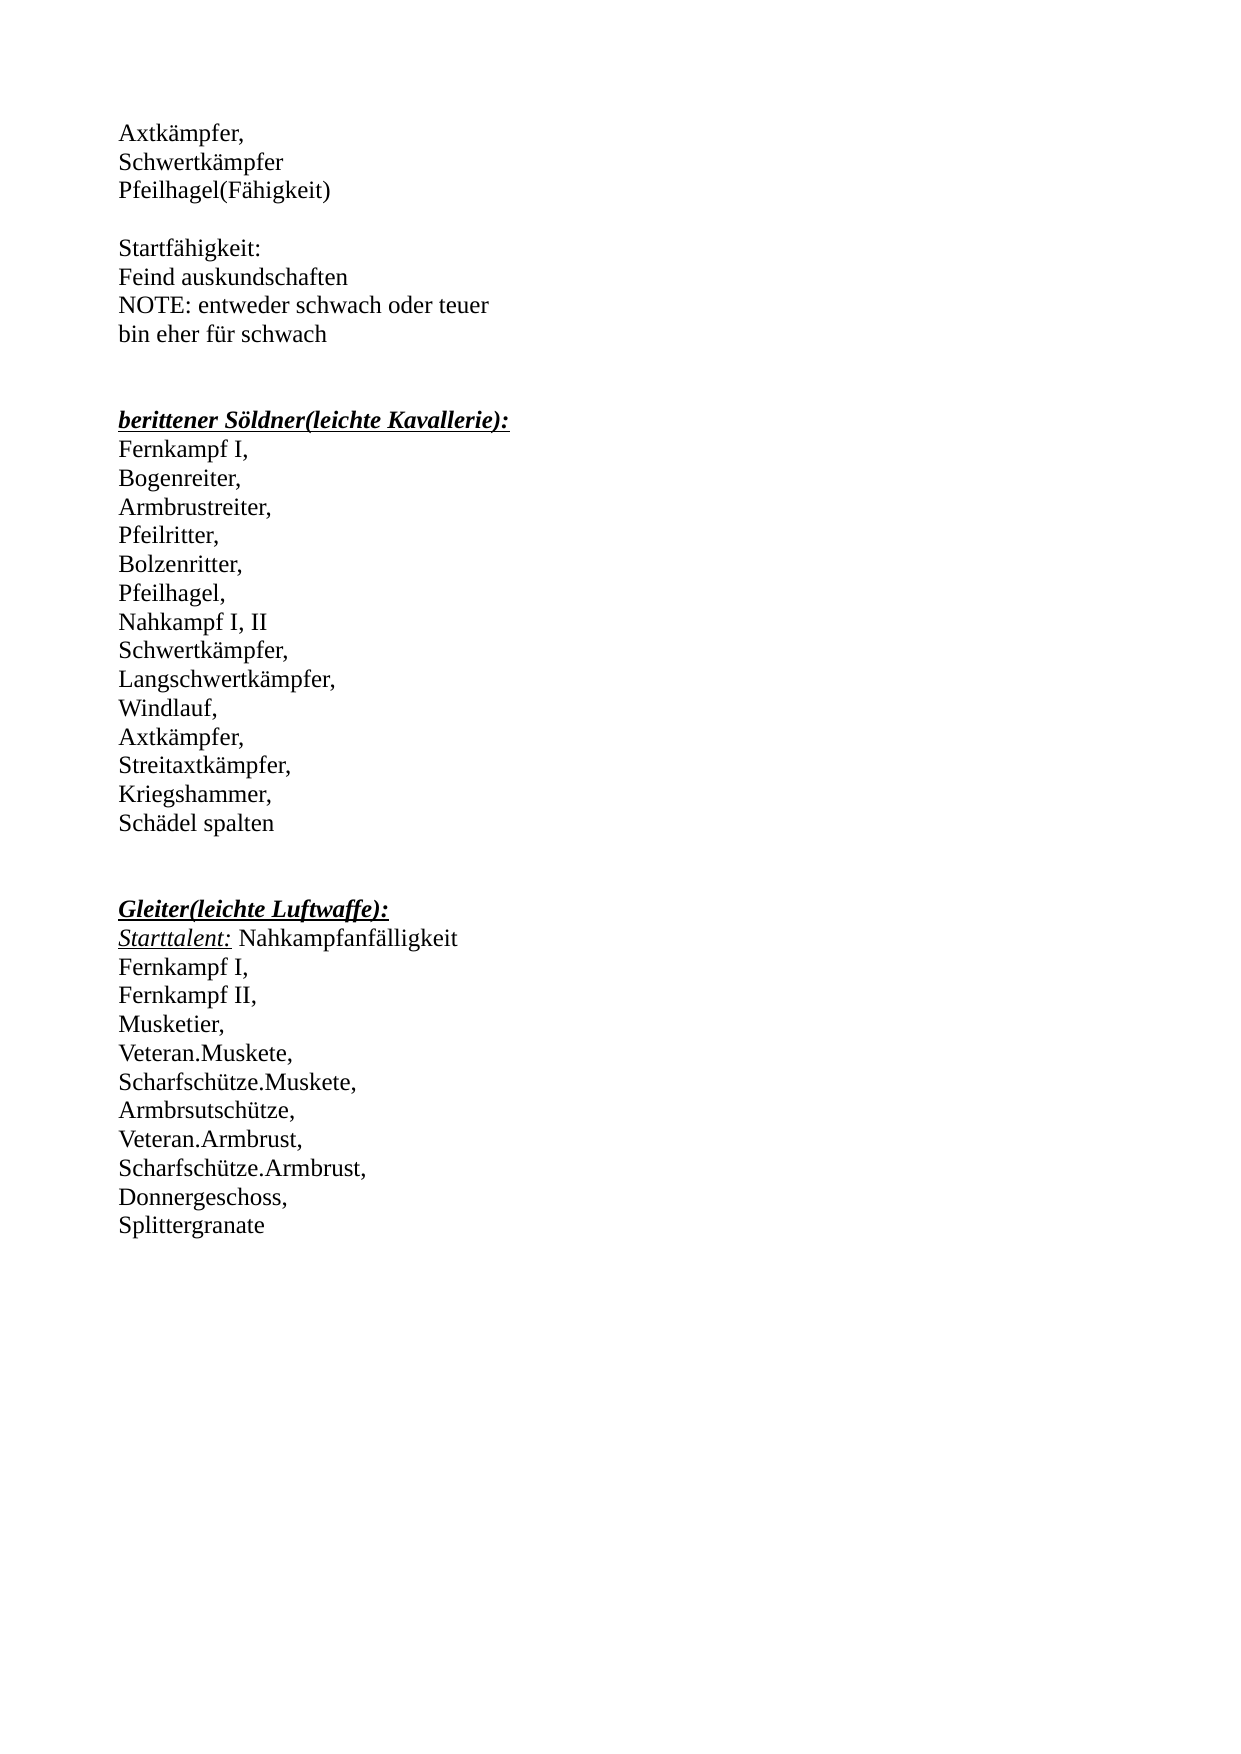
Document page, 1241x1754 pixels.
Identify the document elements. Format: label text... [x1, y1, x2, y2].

text Axtkämpfer, [118, 722, 1122, 751]
text Armbrsutschütze, [118, 1096, 1122, 1124]
text Scharfschütze.Muskete, [118, 1067, 1122, 1096]
text Pfeilhagel(Fähigkeit) [118, 176, 1122, 204]
text Splittergranate [118, 1211, 1122, 1239]
text Veteran.Muskete, [118, 1038, 1122, 1067]
text Langschwertkämpfer, [118, 664, 1122, 693]
text Donnergeschoss, [118, 1182, 1122, 1211]
text Schwertkämpfer, [118, 636, 1122, 664]
text Starttalent: Nahkampfanfälligkeit [118, 923, 1122, 952]
text Streitaxtkämpfer, [118, 751, 1122, 779]
text Gleiter(leichte Luftwaffe): [118, 894, 1122, 923]
text Bolzenritter, [118, 549, 1122, 578]
text Scharfschütze.Armbrust, [118, 1153, 1122, 1182]
text bin eher für schwach [118, 319, 1122, 348]
text Fernkampf I, [118, 434, 1122, 463]
text Feind auskundschaften [118, 262, 1122, 291]
text Axtkämpfer, [118, 118, 1122, 147]
text Fernkampf II, [118, 981, 1122, 1009]
text Kriegshammer, [118, 779, 1122, 808]
text Pfeilhagel, [118, 578, 1122, 607]
text Fernkampf I, [118, 952, 1122, 981]
text Veteran.Armbrust, [118, 1124, 1122, 1153]
text Armbrustreiter, [118, 492, 1122, 521]
text Startfähigkeit: [118, 233, 1122, 262]
text Schwertkämpfer [118, 147, 1122, 176]
text Nahkampf I, II [118, 607, 1122, 636]
text Bogenreiter, [118, 463, 1122, 492]
text Schädel spalten [118, 808, 1122, 837]
text Windlauf, [118, 693, 1122, 722]
text Musketier, [118, 1009, 1122, 1038]
text NOTE: entweder schwach oder teuer [118, 291, 1122, 319]
text Pfeilritter, [118, 521, 1122, 549]
text berittener Söldner(leichte Kavallerie): [118, 406, 1122, 434]
